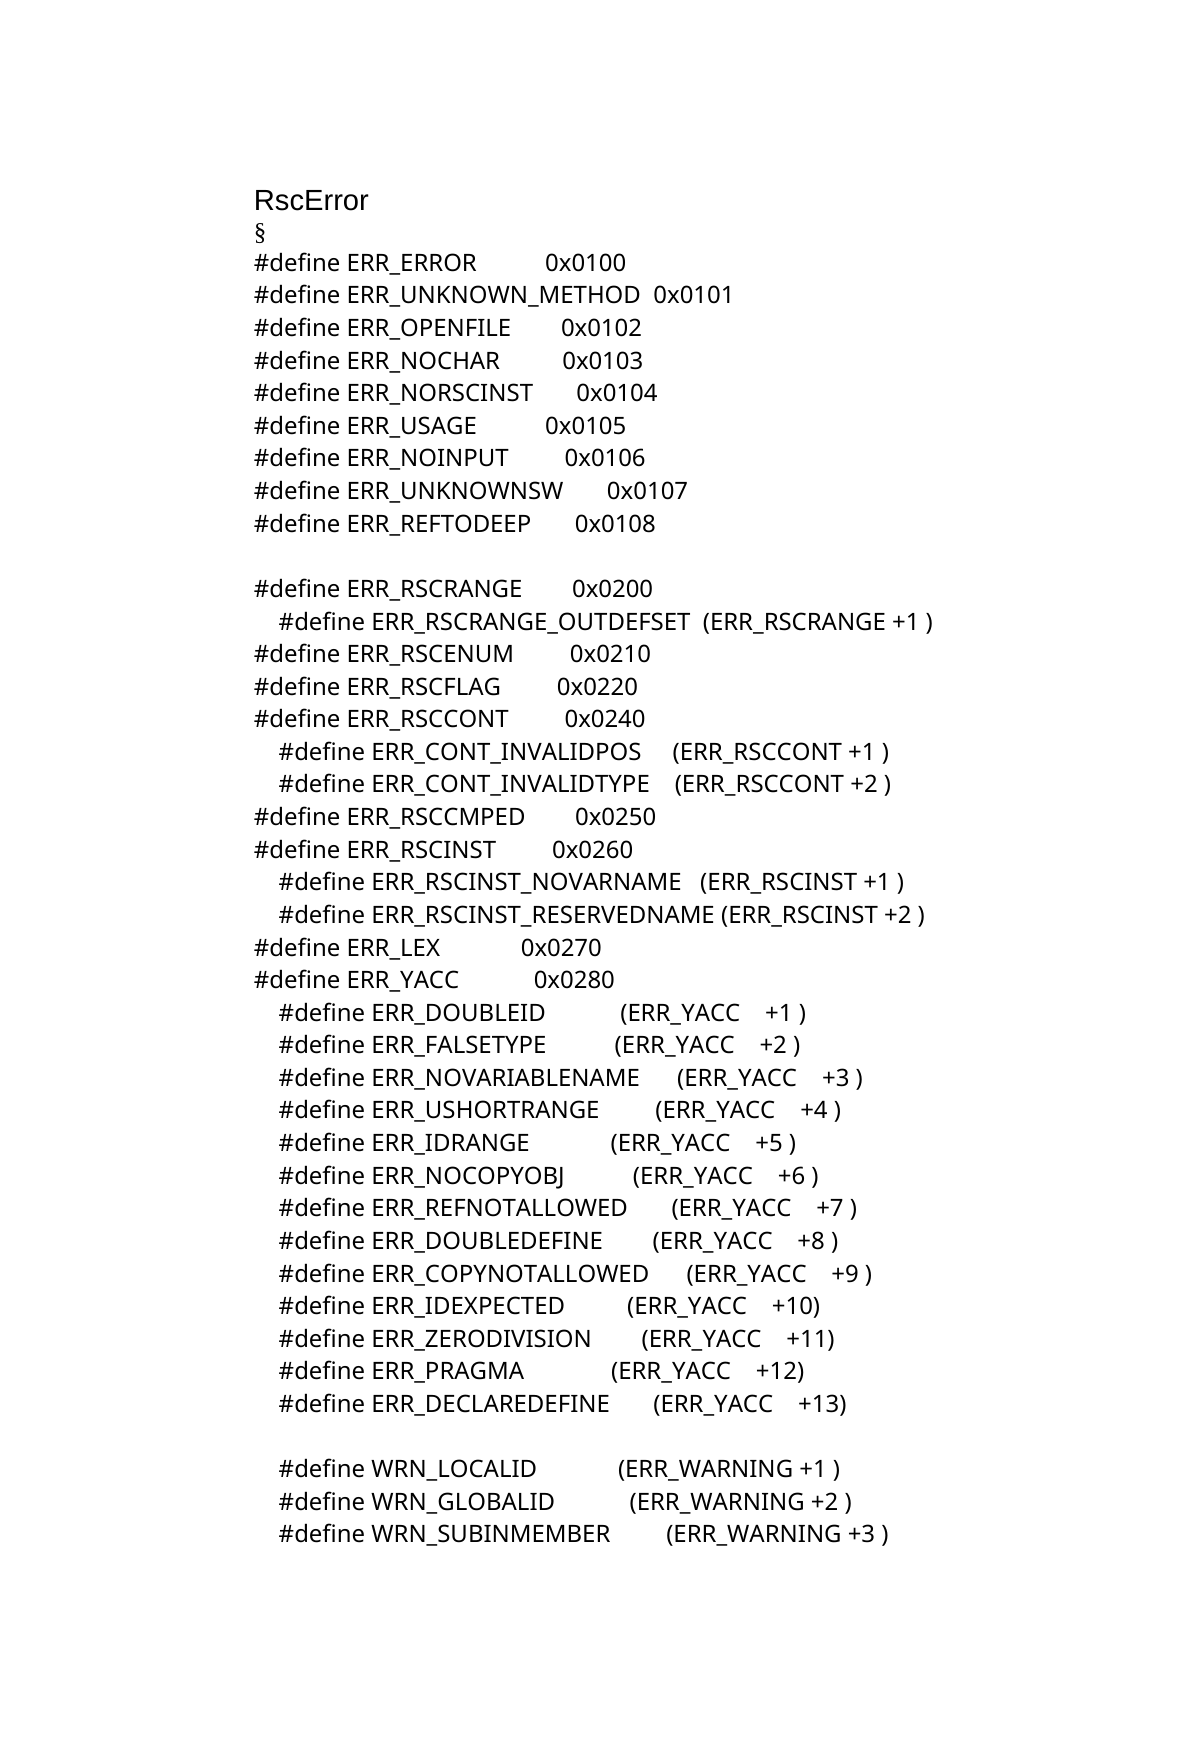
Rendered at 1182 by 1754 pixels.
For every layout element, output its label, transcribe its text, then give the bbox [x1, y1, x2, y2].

list #define ERR_RSCCMPED 0x0250 [254, 800, 1110, 832]
list #define ERR_UNKNOWNSW 0x0107 [254, 474, 1110, 506]
list #define ERR_DECLAREDEFINE (ERR_YACC +13) [254, 1387, 1110, 1419]
list #define ERR_RSCENUM 0x0210 [254, 637, 1110, 669]
list #define ERR_USHORTRANGE (ERR_YACC +4 ) [254, 1093, 1110, 1126]
list #define ERR_CONT_INVALIDPOS (ERR_RSCCONT +1 ) [254, 735, 1110, 767]
list #define ERR_UNKNOWN_METHOD 0x0101 [254, 278, 1110, 311]
list #define ERR_ZERODIVISION (ERR_YACC +11) [254, 1322, 1110, 1354]
list #define ERR_USAGE 0x0105 [254, 409, 1110, 441]
list #define ERR_NOCHAR 0x0103 [254, 343, 1110, 376]
list #define ERR_NOINPUT 0x0106 [254, 441, 1110, 474]
list #define ERR_IDRANGE (ERR_YACC +5 ) [254, 1126, 1110, 1158]
list #define ERR_IDEXPECTED (ERR_YACC +10) [254, 1289, 1110, 1322]
list #define ERR_NOVARIABLENAME (ERR_YACC +3 ) [254, 1061, 1110, 1093]
list #define ERR_REFNOTALLOWED (ERR_YACC +7 ) [254, 1191, 1110, 1224]
list #define ERR_COPYNOTALLOWED (ERR_YACC +9 ) [254, 1256, 1110, 1289]
list #define ERR_DOUBLEID (ERR_YACC +1 ) [254, 996, 1110, 1028]
list #define ERR_RSCRANGE 0x0200 [254, 572, 1110, 604]
list #define ERR_YACC 0x0280 [254, 963, 1110, 996]
list #define ERR_RSCINST_RESERVEDNAME (ERR_RSCINST +2 ) [254, 898, 1110, 930]
list #define WRN_SUBINMEMBER (ERR_WARNING +3 ) [254, 1517, 1110, 1550]
list #define ERR_OPENFILE 0x0102 [254, 311, 1110, 343]
list #define ERR_LEX 0x0270 [254, 930, 1110, 963]
list #define ERR_REFTODEEP 0x0108 [254, 506, 1110, 539]
list #define ERR_PRAGMA (ERR_YACC +12) [254, 1354, 1110, 1387]
list #define ERR_NOCOPYOBJ (ERR_YACC +6 ) [254, 1158, 1110, 1191]
list #define ERR_DOUBLEDEFINE (ERR_YACC +8 ) [254, 1224, 1110, 1256]
list #define ERR_CONT_INVALIDTYPE (ERR_RSCCONT +2 ) [254, 767, 1110, 800]
list #define ERR_RSCCONT 0x0240 [254, 702, 1110, 735]
list #define WRN_GLOBALID (ERR_WARNING +2 ) [254, 1484, 1110, 1517]
list #define ERR_ERROR 0x0100 [254, 246, 1110, 278]
text § [254, 217, 1110, 246]
list #define ERR_RSCINST 0x0260 [254, 832, 1110, 865]
list #define ERR_FALSETYPE (ERR_YACC +2 ) [254, 1028, 1110, 1061]
list #define ERR_RSCINST_NOVARNAME (ERR_RSCINST +1 ) [254, 865, 1110, 898]
list #define ERR_NORSCINST 0x0104 [254, 376, 1110, 409]
list #define ERR_RSCRANGE_OUTDEFSET (ERR_RSCRANGE +1 ) [254, 604, 1110, 637]
list #define WRN_LOCALID (ERR_WARNING +1 ) [254, 1452, 1110, 1484]
subtitle RscError [254, 183, 1110, 217]
list #define ERR_RSCFLAG 0x0220 [254, 669, 1110, 702]
